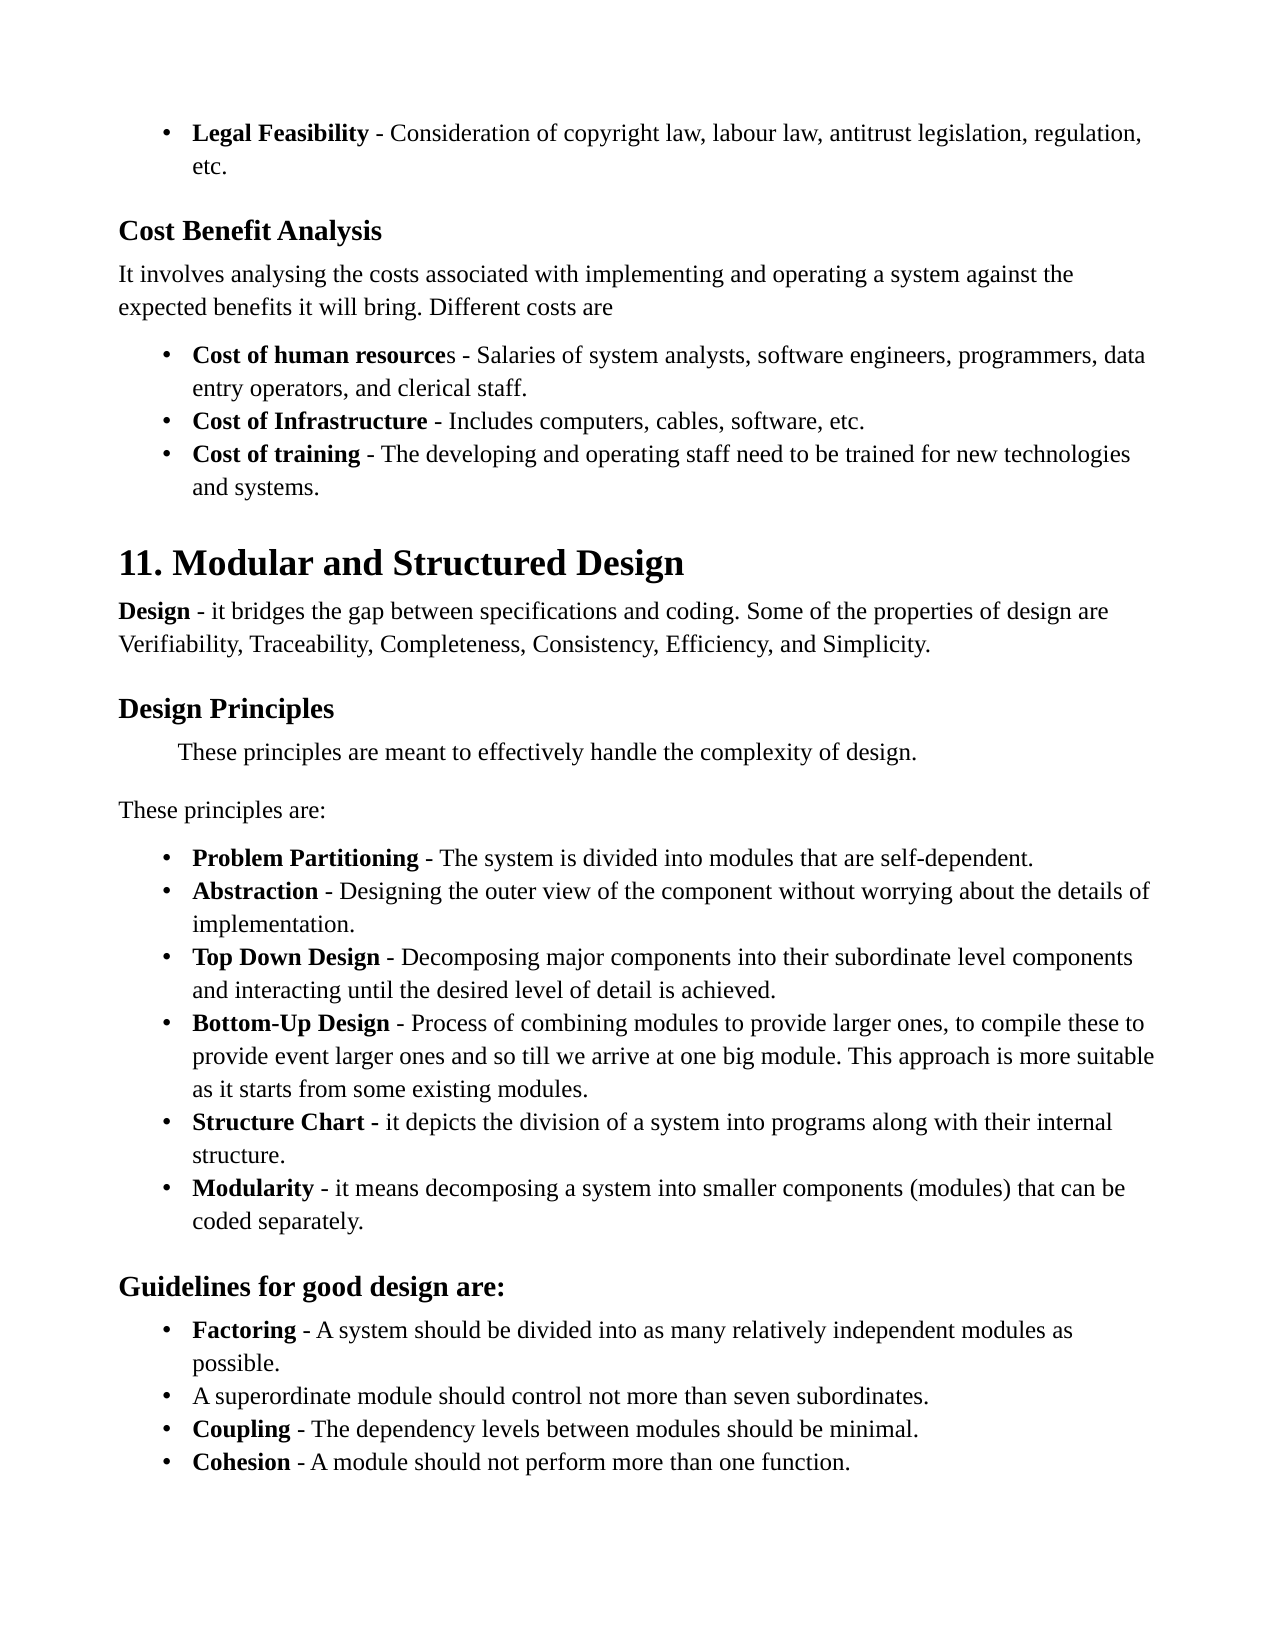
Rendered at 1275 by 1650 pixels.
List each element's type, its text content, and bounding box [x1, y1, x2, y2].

list Top Down Design - Decomposing major components into their subordinate level components and interacting until the desired level of detail is achieved. [162, 942, 1157, 1004]
list Cost of human resources - Salaries of system analysts, software engineers, programmers, data entry operators, and clerical staff. [162, 340, 1157, 402]
text These principles are: [118, 796, 1157, 824]
list Factoring - A system should be divided into as many relatively independent modules as possible. [162, 1315, 1157, 1376]
subtitle Guidelines for good design are: [118, 1269, 1157, 1302]
list Bottom-Up Design - Process of combining modules to provide larger ones, to compile these to provide event larger ones and so till we arrive at one big module. This approach is more suitable as it starts from some existing modules. [162, 1008, 1157, 1103]
subtitle 11. Modular and Structured Design [118, 541, 1157, 584]
list Abstraction - Designing the outer view of the component without worrying about the details of implementation. [162, 876, 1157, 938]
text These principles are meant to effectively handle the complexity of design. [177, 737, 1098, 766]
list A superordinate module should control not more than seven subordinates. [162, 1381, 1157, 1409]
list Structure Chart - it depicts the division of a system into programs along with their internal structure. [162, 1107, 1157, 1169]
list Coupling - The dependency levels between modules should be minimal. [162, 1414, 1157, 1442]
list Cohesion - A module should not perform more than one function. [162, 1447, 1157, 1476]
list Modularity - it means decomposing a system into smaller components (modules) that can be coded separately. [162, 1173, 1157, 1235]
list Problem Partitioning - The system is divided into modules that are self-dependent. [162, 843, 1157, 872]
subtitle Design Principles [118, 691, 1157, 725]
list Legal Feasibility - Consideration of copyright law, labour law, antitrust legislation, regulation, etc. [162, 118, 1157, 180]
text It involves analysing the costs associated with implementing and operating a system against the expected benefits it will bring. Different costs are [118, 259, 1157, 321]
subtitle Cost Benefit Analysis [118, 213, 1157, 247]
list Cost of Infrastructure - Includes computers, cables, software, etc. [162, 406, 1157, 435]
text Design - it bridges the gap between specifications and coding. Some of the properties of design are Verifiability, Traceability, Completeness, Consistency, Efficiency, and Simplicity. [118, 596, 1157, 658]
list Cost of training - The developing and operating staff need to be trained for new technologies and systems. [162, 439, 1157, 501]
